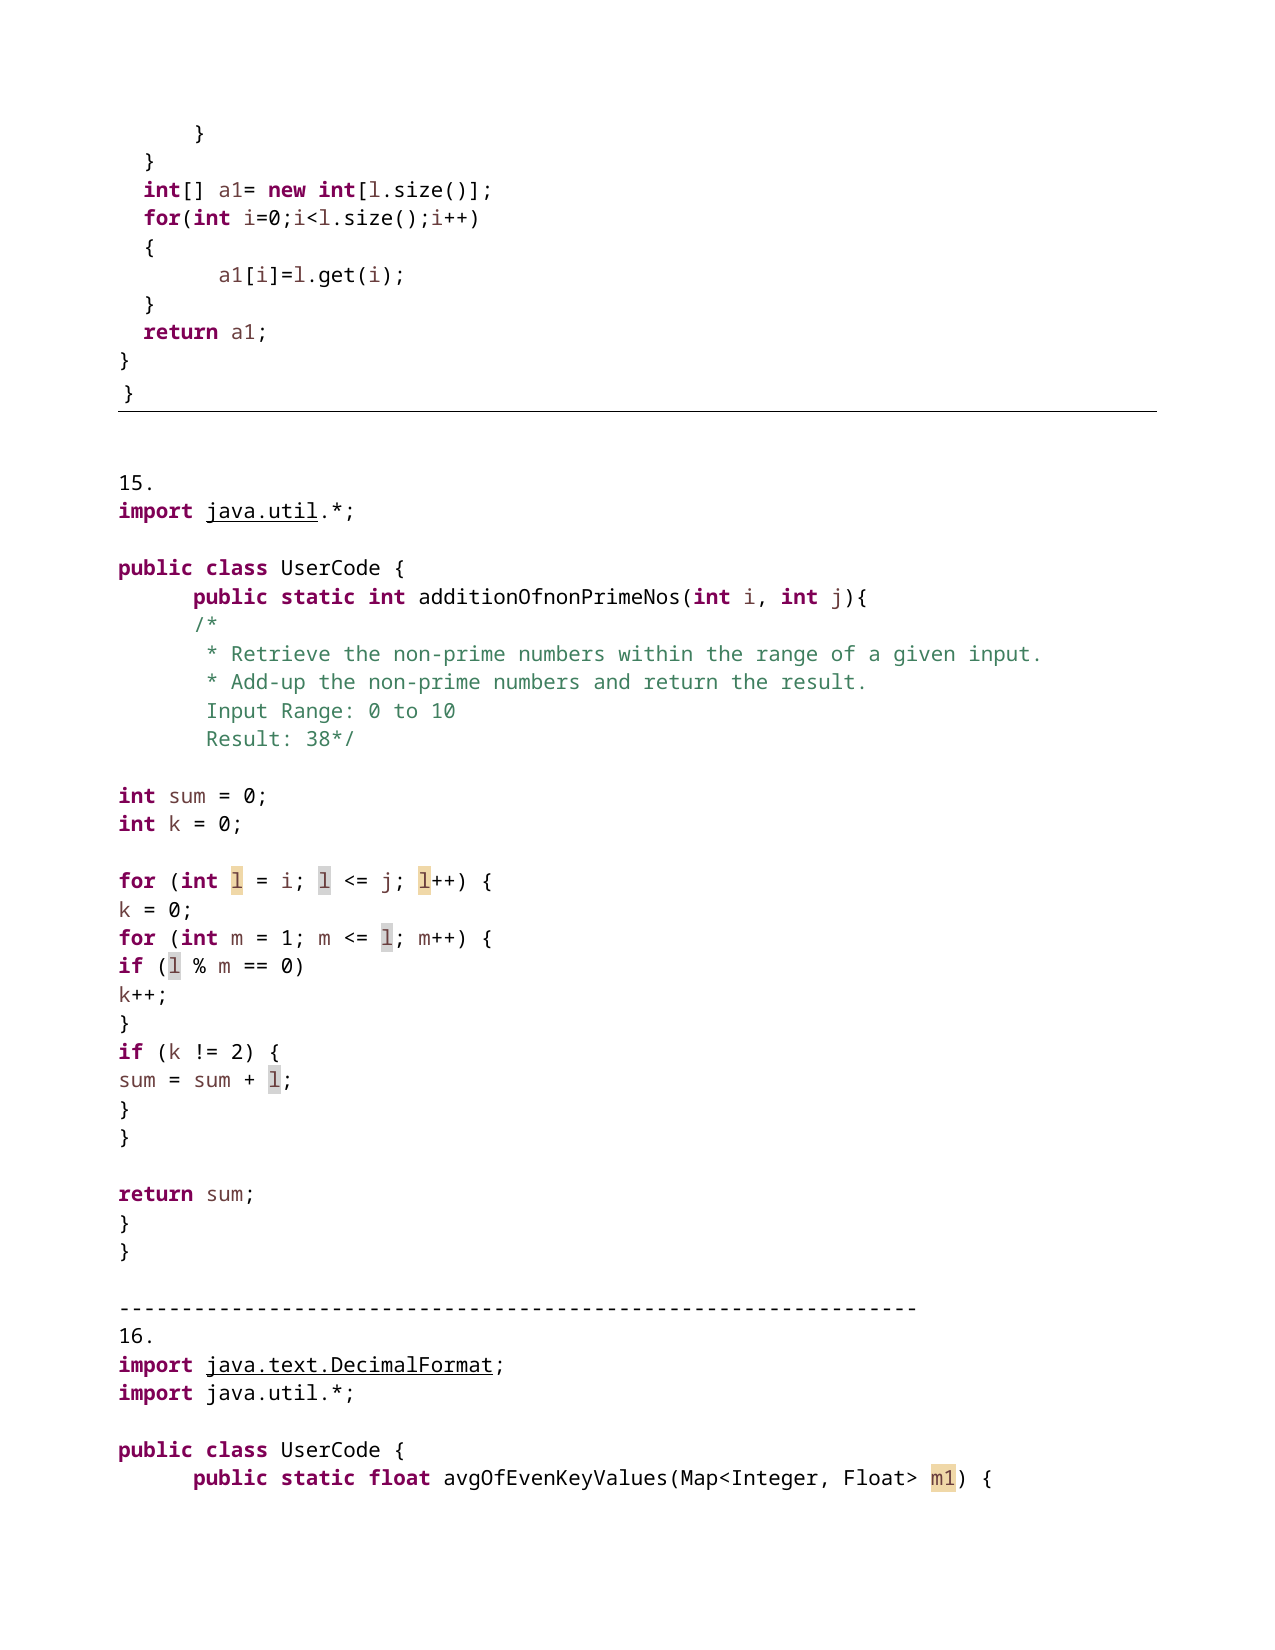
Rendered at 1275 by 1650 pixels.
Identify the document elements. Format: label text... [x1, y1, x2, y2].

text int k = 0; [118, 809, 1157, 838]
text import java.text.DecimalFormat; [118, 1350, 1157, 1378]
text /* [118, 610, 1157, 639]
text } [118, 1008, 1157, 1037]
text sum = sum + l; [118, 1065, 1157, 1094]
text public class UserCode { [118, 1435, 1157, 1463]
text * Retrieve the non-prime numbers within the range of a given input. [118, 639, 1157, 667]
text import java.util.*; [118, 497, 1157, 525]
text for (int l = i; l <= j; l++) { [118, 866, 1157, 895]
text } [118, 1208, 1157, 1236]
text ---------------------------------------------------------------- [118, 1293, 1157, 1321]
text Result: 38*/ [118, 724, 1157, 753]
text * Add-up the non-prime numbers and return the result. [118, 667, 1157, 696]
text } [118, 118, 1157, 147]
text } [118, 1094, 1157, 1122]
text } [118, 1236, 1157, 1264]
text Input Range: 0 to 10 [118, 696, 1157, 724]
text } [118, 289, 1157, 317]
text return sum; [118, 1179, 1157, 1208]
text } [118, 1122, 1157, 1151]
text 16. [118, 1321, 1157, 1350]
text for(int i=0;i<l.size();i++) [118, 203, 1157, 232]
text } [118, 374, 1157, 411]
text import java.util.*; [118, 1378, 1157, 1407]
text 15. [118, 468, 1157, 497]
text if (l % m == 0) [118, 952, 1157, 980]
text a1[i]=l.get(i); [118, 260, 1157, 289]
text public class UserCode { [118, 553, 1157, 582]
text if (k != 2) { [118, 1037, 1157, 1065]
text public static float avgOfEvenKeyValues(Map<Integer, Float> m1) { [118, 1463, 1157, 1492]
text } [118, 346, 1157, 374]
text int sum = 0; [118, 781, 1157, 809]
text } [118, 147, 1157, 175]
text for (int m = 1; m <= l; m++) { [118, 923, 1157, 952]
text k++; [118, 980, 1157, 1008]
text { [118, 232, 1157, 260]
text int[] a1= new int[l.size()]; [118, 175, 1157, 203]
text k = 0; [118, 895, 1157, 923]
text public static int additionOfnonPrimeNos(int i, int j){ [118, 582, 1157, 610]
text return a1; [118, 317, 1157, 346]
